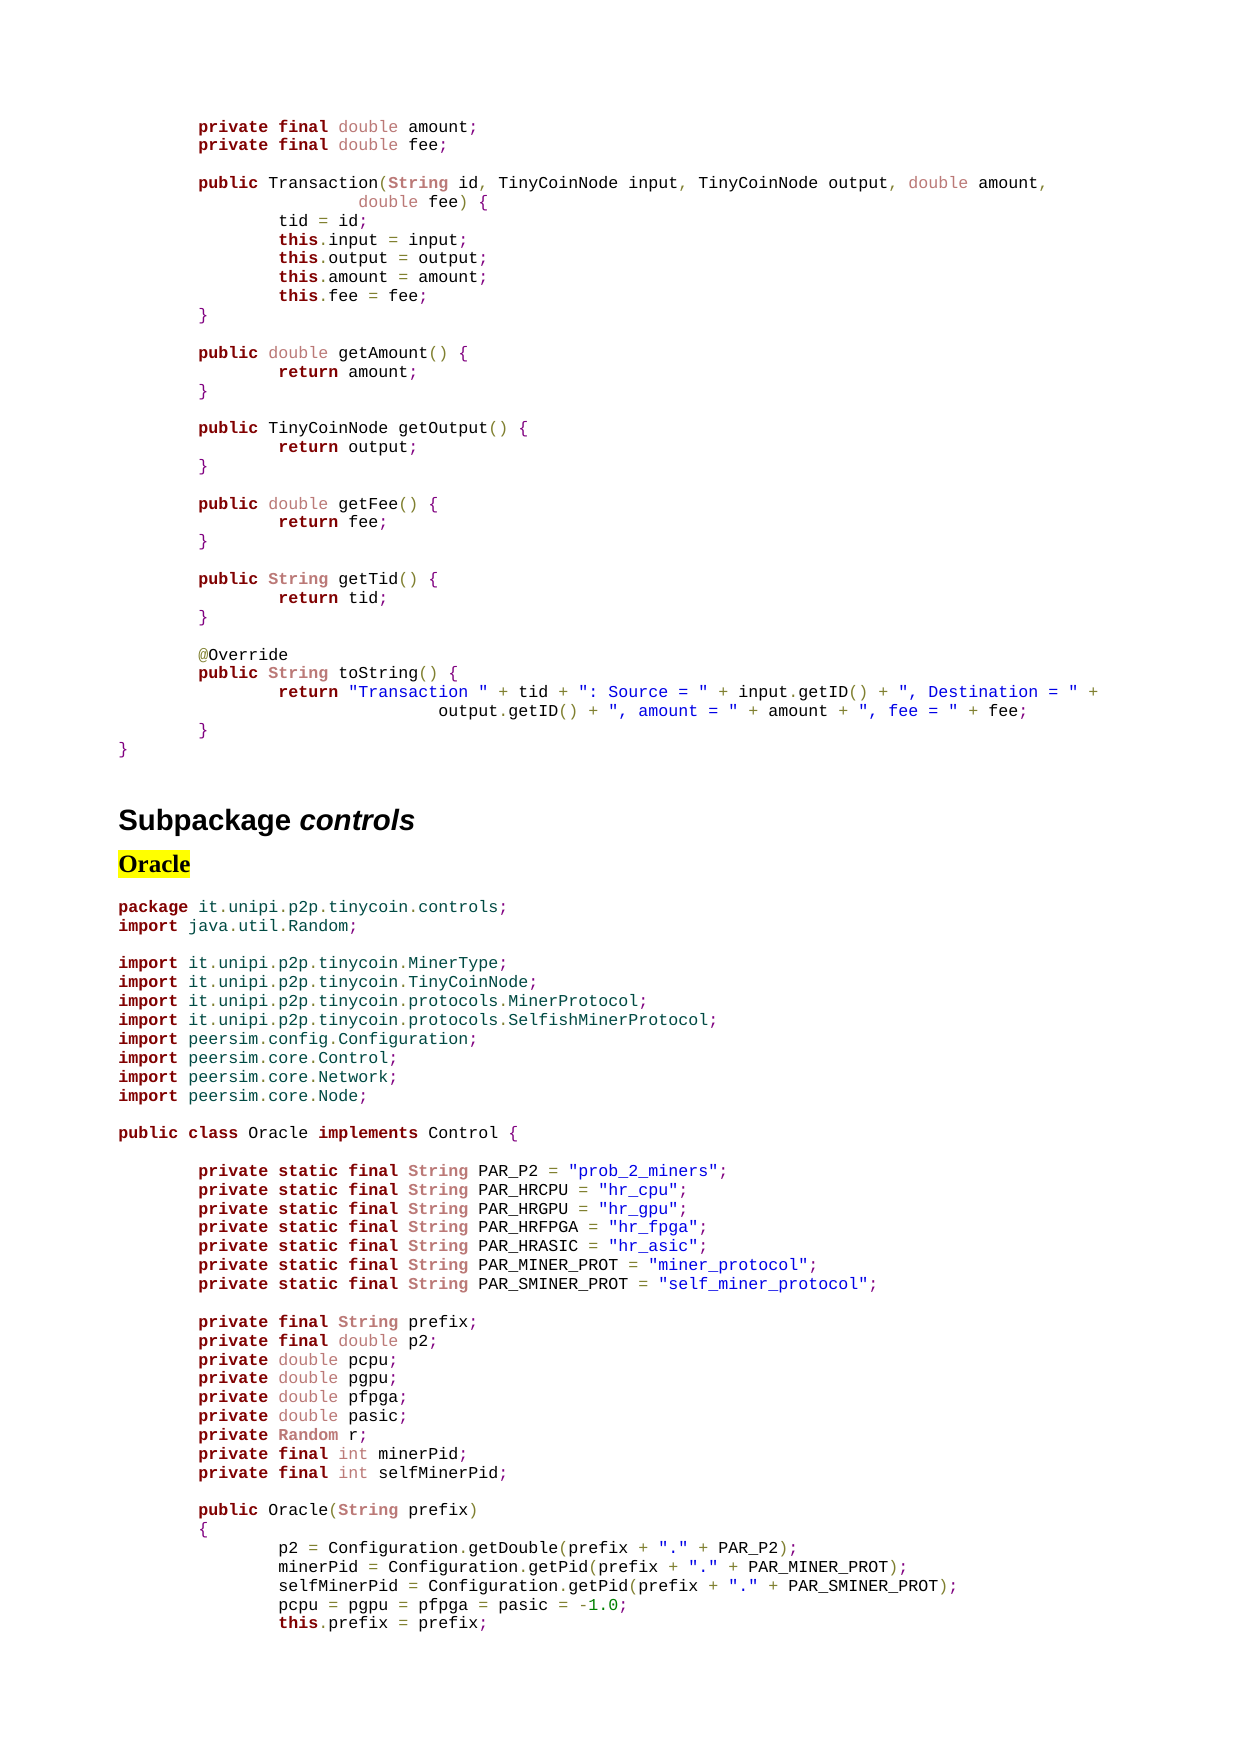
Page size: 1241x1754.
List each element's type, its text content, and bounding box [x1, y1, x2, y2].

text private final double fee; [118, 137, 1122, 156]
text return tid; [118, 589, 1122, 608]
text } [118, 721, 1122, 740]
text { [118, 1521, 1122, 1539]
text return amount; [118, 363, 1122, 382]
text minerPid = Configuration.getPid(prefix + "." + PAR_MINER_PROT); [118, 1558, 1122, 1577]
text private final int selfMinerPid; [118, 1464, 1122, 1483]
text public String getTid() { [118, 571, 1122, 589]
text private double pcpu; [118, 1351, 1122, 1370]
text } [118, 533, 1122, 552]
subtitle Subpackage controls [118, 803, 1122, 837]
text this.input = input; [118, 231, 1122, 250]
text return output; [118, 439, 1122, 457]
text public Transaction(String id, TinyCoinNode input, TinyCoinNode output, double amount, [118, 175, 1122, 193]
text import it.unipi.p2p.tinycoin.MinerType; [118, 955, 1122, 974]
text import peersim.core.Node; [118, 1087, 1122, 1106]
text private static final String PAR_HRGPU = "hr_gpu"; [118, 1200, 1122, 1219]
text double fee) { [118, 193, 1122, 212]
text Oracle [118, 849, 1122, 878]
text import java.util.Random; [118, 917, 1122, 936]
text } [118, 307, 1122, 326]
text private double pfpga; [118, 1389, 1122, 1408]
text import it.unipi.p2p.tinycoin.protocols.SelfishMinerProtocol; [118, 1012, 1122, 1031]
text selfMinerPid = Configuration.getPid(prefix + "." + PAR_SMINER_PROT); [118, 1577, 1122, 1596]
text import it.unipi.p2p.tinycoin.TinyCoinNode; [118, 974, 1122, 993]
text private static final String PAR_SMINER_PROT = "self_miner_protocol"; [118, 1276, 1122, 1294]
text this.amount = amount; [118, 269, 1122, 288]
text return "Transaction " + tid + ": Source = " + input.getID() + ", Destination = " + [118, 684, 1122, 703]
text output.getID() + ", amount = " + amount + ", fee = " + fee; [118, 703, 1122, 721]
text } [118, 382, 1122, 401]
text private double pasic; [118, 1408, 1122, 1426]
text import peersim.config.Configuration; [118, 1031, 1122, 1049]
text private final double amount; [118, 118, 1122, 137]
text public double getFee() { [118, 495, 1122, 514]
text private static final String PAR_HRCPU = "hr_cpu"; [118, 1181, 1122, 1200]
text import it.unipi.p2p.tinycoin.protocols.MinerProtocol; [118, 993, 1122, 1012]
text pcpu = pgpu = pfpga = pasic = -1.0; [118, 1596, 1122, 1615]
text private static final String PAR_P2 = "prob_2_miners"; [118, 1162, 1122, 1181]
text import peersim.core.Network; [118, 1068, 1122, 1087]
text } [118, 740, 1122, 759]
text private double pgpu; [118, 1370, 1122, 1389]
text private static final String PAR_HRASIC = "hr_asic"; [118, 1238, 1122, 1257]
text private final double p2; [118, 1332, 1122, 1351]
text import peersim.core.Control; [118, 1049, 1122, 1068]
text private static final String PAR_HRFPGA = "hr_fpga"; [118, 1219, 1122, 1238]
text this.output = output; [118, 250, 1122, 269]
text p2 = Configuration.getDouble(prefix + "." + PAR_P2); [118, 1539, 1122, 1558]
text public Oracle(String prefix) [118, 1502, 1122, 1521]
text } [118, 457, 1122, 476]
text @Override [118, 646, 1122, 665]
text } [118, 608, 1122, 627]
text public double getAmount() { [118, 344, 1122, 363]
text private Random r; [118, 1426, 1122, 1445]
text this.fee = fee; [118, 288, 1122, 307]
text public TinyCoinNode getOutput() { [118, 420, 1122, 439]
text private final int minerPid; [118, 1445, 1122, 1464]
text this.prefix = prefix; [118, 1615, 1122, 1634]
text private final String prefix; [118, 1313, 1122, 1332]
text private static final String PAR_MINER_PROT = "miner_protocol"; [118, 1257, 1122, 1276]
text tid = id; [118, 212, 1122, 231]
text public class Oracle implements Control { [118, 1125, 1122, 1144]
text public String toString() { [118, 665, 1122, 684]
text return fee; [118, 514, 1122, 533]
text package it.unipi.p2p.tinycoin.controls; [118, 898, 1122, 917]
